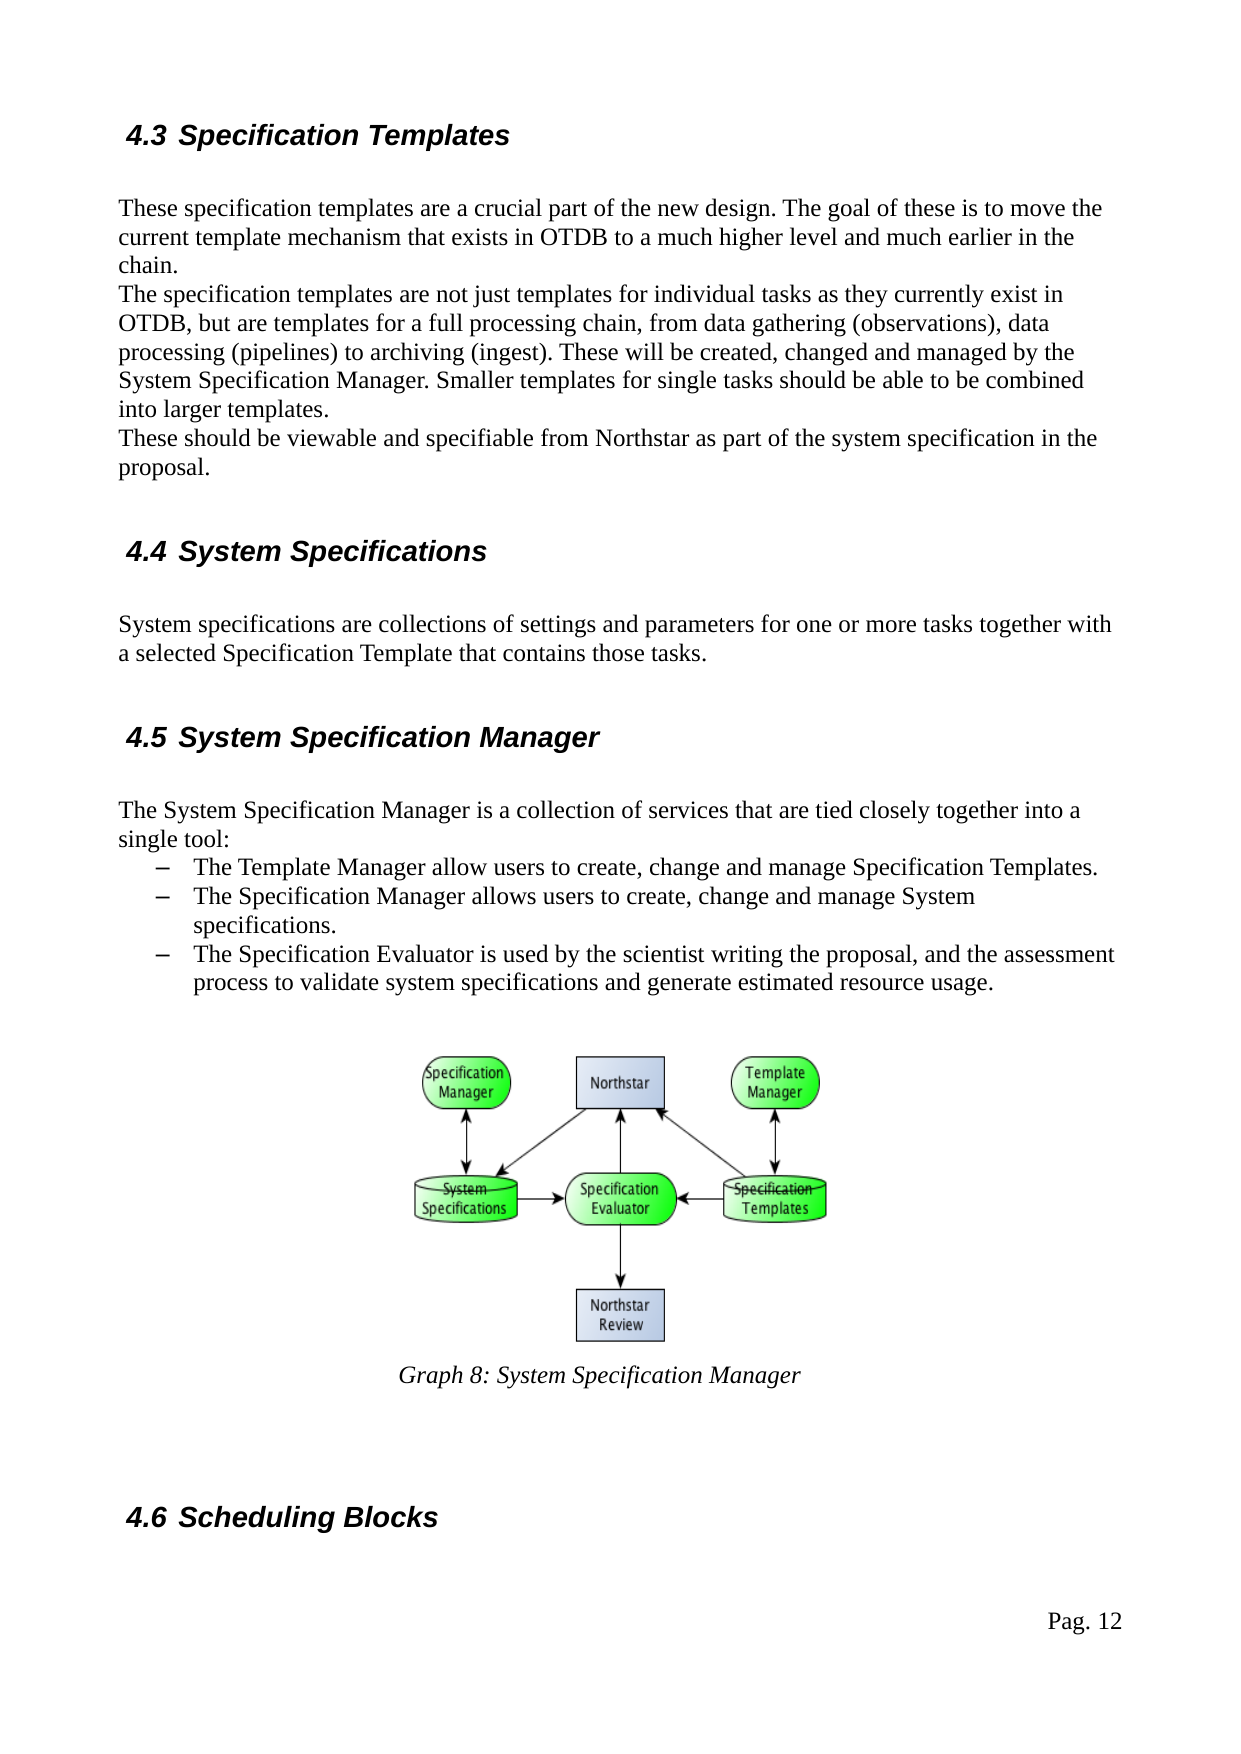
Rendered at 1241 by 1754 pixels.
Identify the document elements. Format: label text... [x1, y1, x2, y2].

subtitle System Specifications [118, 534, 1122, 568]
list The Template Manager allow users to create, change and manage Specification Templates. [156, 852, 1122, 881]
text System specifications are collections of settings and parameters for one or more tasks together with a selected Specification Template that contains those tasks. [118, 609, 1122, 666]
text The System Specification Manager is a collection of services that are tied closely together into a single tool: [118, 795, 1122, 852]
subtitle System Specification Manager [118, 720, 1122, 754]
list The Specification Evaluator is used by the scientist writing the proposal, and the assessment process to validate system specifications and generate estimated resource usage. [156, 939, 1122, 996]
list The Specification Manager allows users to create, change and manage System specifications. [156, 881, 1122, 939]
subtitle Specification Templates [118, 118, 1122, 152]
text The specification templates are not just templates for individual tasks as they currently exist in OTDB, but are templates for a full processing chain, from data gathering (observations), data processing (pipelines) to archiving (ingest). These will be created, changed and managed by the System Specification Manager. Smaller templates for single tasks should be able to be combined into larger templates. [118, 279, 1122, 423]
text Graph 8: System Specification Manager [398, 1360, 842, 1388]
text These should be viewable and specifiable from Northstar as part of the system specification in the proposal. [118, 423, 1122, 480]
text These specification templates are a crucial part of the new design. The goal of these is to move the current template mechanism that exists in OTDB to a much higher level and much earlier in the chain. [118, 193, 1122, 279]
subtitle Scheduling Blocks [118, 1500, 1122, 1533]
picture [398, 1037, 843, 1360]
